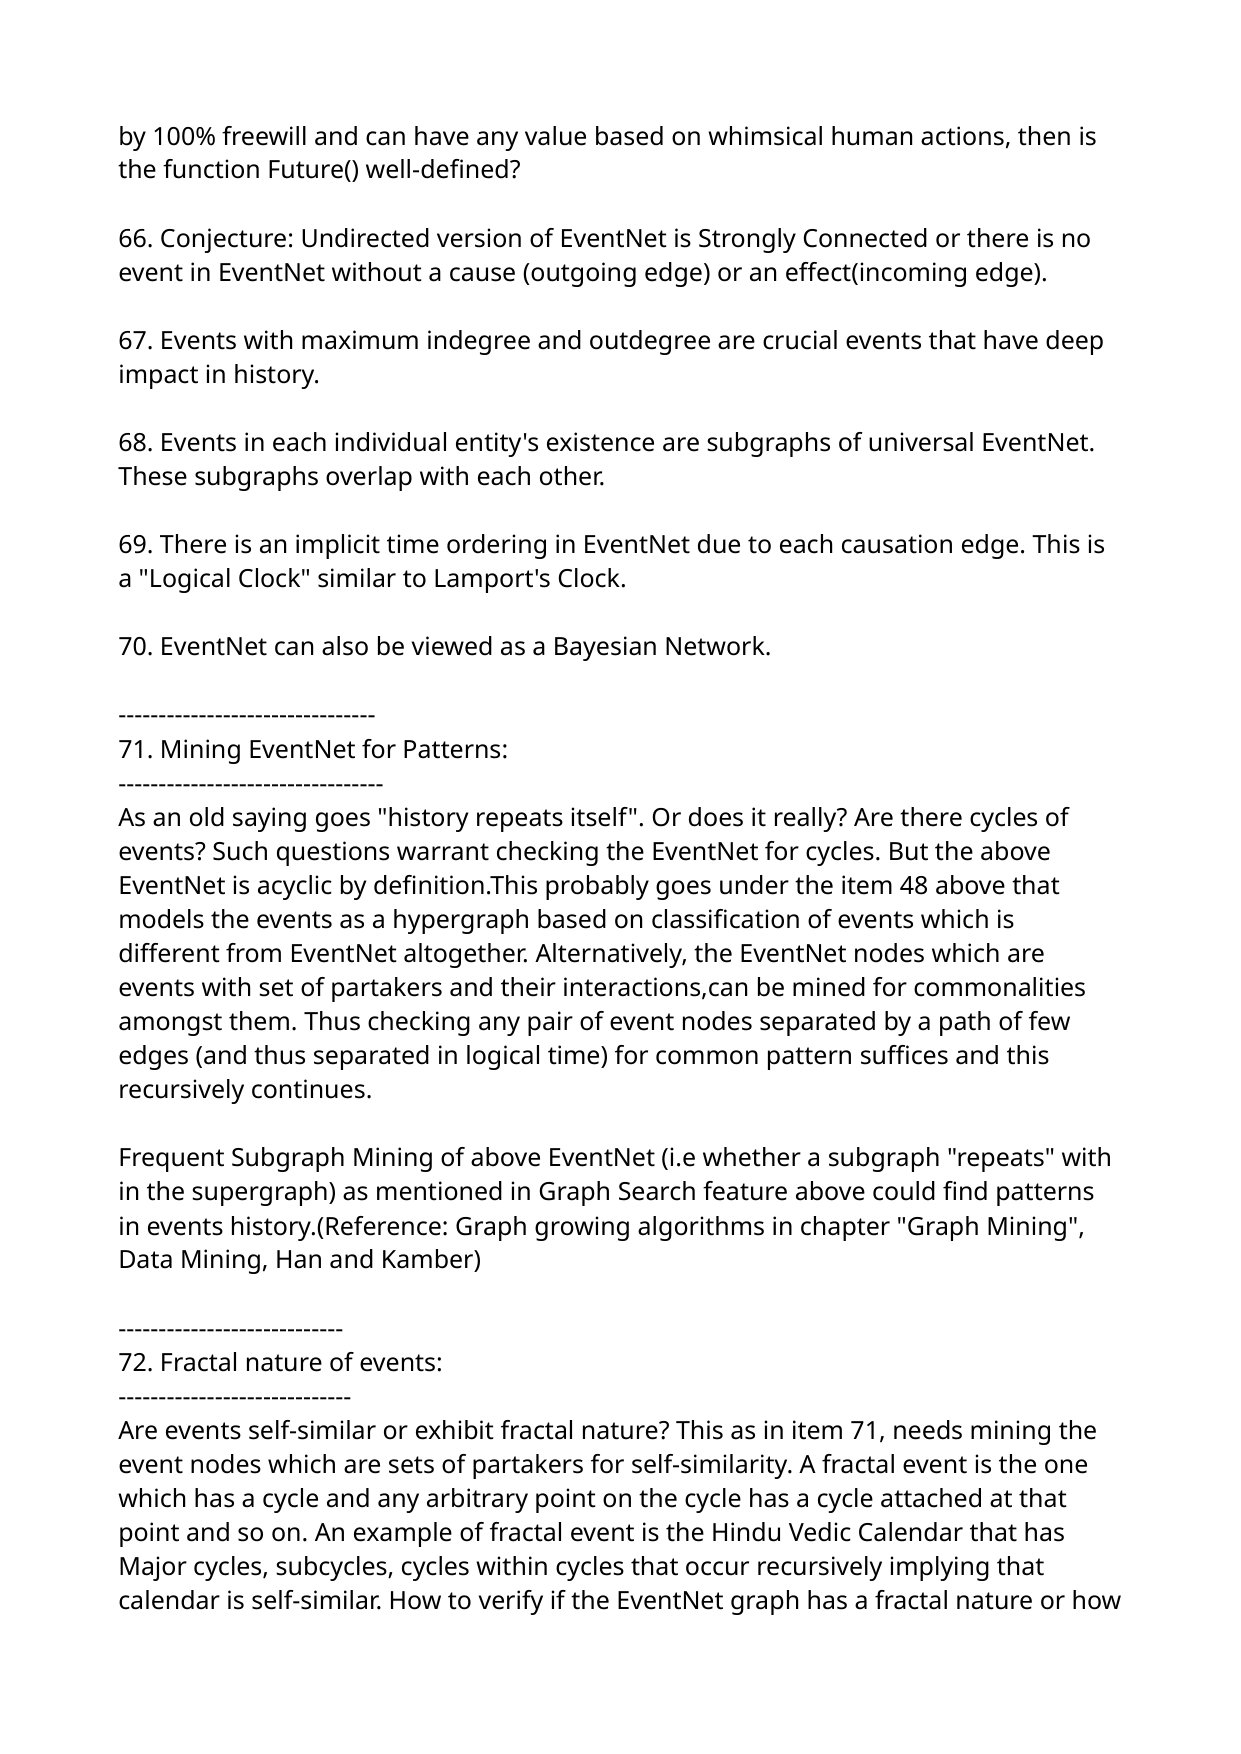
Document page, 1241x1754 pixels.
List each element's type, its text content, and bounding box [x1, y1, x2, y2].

text 69. There is an implicit time ordering in EventNet due to each causation edge. This is a "Logical Clock" similar to Lamport's Clock. [118, 527, 1122, 595]
text 68. Events in each individual entity's existence are subgraphs of universal EventNet. These subgraphs overlap with each other. [118, 425, 1122, 493]
text 70. EventNet can also be viewed as a Bayesian Network. [118, 629, 1122, 663]
text 67. Events with maximum indegree and outdegree are crucial events that have deep impact in history. [118, 322, 1122, 391]
text 66. Conjecture: Undirected version of EventNet is Strongly Connected or there is no event in EventNet without a cause (outgoing edge) or an effect(incoming edge). [118, 220, 1122, 288]
text Are events self-similar or exhibit fractal nature? This as in item 71, needs mining the event nodes which are sets of partakers for self-similarity. A fractal event is the one which has a cycle and any arbitrary point on the cycle has a cycle attached at that point and so on. An example of fractal event is the Hindu Vedic Calendar that has Major cycles, subcycles, cycles within cycles that occur recursively implying that calendar is self-similar. How to verify if the EventNet graph has a fractal nature or how [118, 1412, 1122, 1617]
text -------------------------------- [118, 697, 1122, 731]
text --------------------------------- [118, 765, 1122, 799]
text 71. Mining EventNet for Patterns: [118, 731, 1122, 765]
text 72. Fractal nature of events: [118, 1344, 1122, 1378]
text As an old saying goes "history repeats itself". Or does it really? Are there cycles of events? Such questions warrant checking the EventNet for cycles. But the above EventNet is acyclic by definition.This probably goes under the item 48 above that models the events as a hypergraph based on classification of events which is different from EventNet altogether. Alternatively, the EventNet nodes which are events with set of partakers and their interactions,can be mined for commonalities amongst them. Thus checking any pair of event nodes separated by a path of few edges (and thus separated in logical time) for common pattern suffices and this recursively continues. [118, 799, 1122, 1106]
text ----------------------------- [118, 1378, 1122, 1412]
text ---------------------------- [118, 1310, 1122, 1344]
text by 100% freewill and can have any value based on whimsical human actions, then is the function Future() well-defined? [118, 118, 1122, 186]
text Frequent Subgraph Mining of above EventNet (i.e whether a subgraph "repeats" with in the supergraph) as mentioned in Graph Search feature above could find patterns in events history.(Reference: Graph growing algorithms in chapter "Graph Mining", Data Mining, Han and Kamber) [118, 1140, 1122, 1276]
